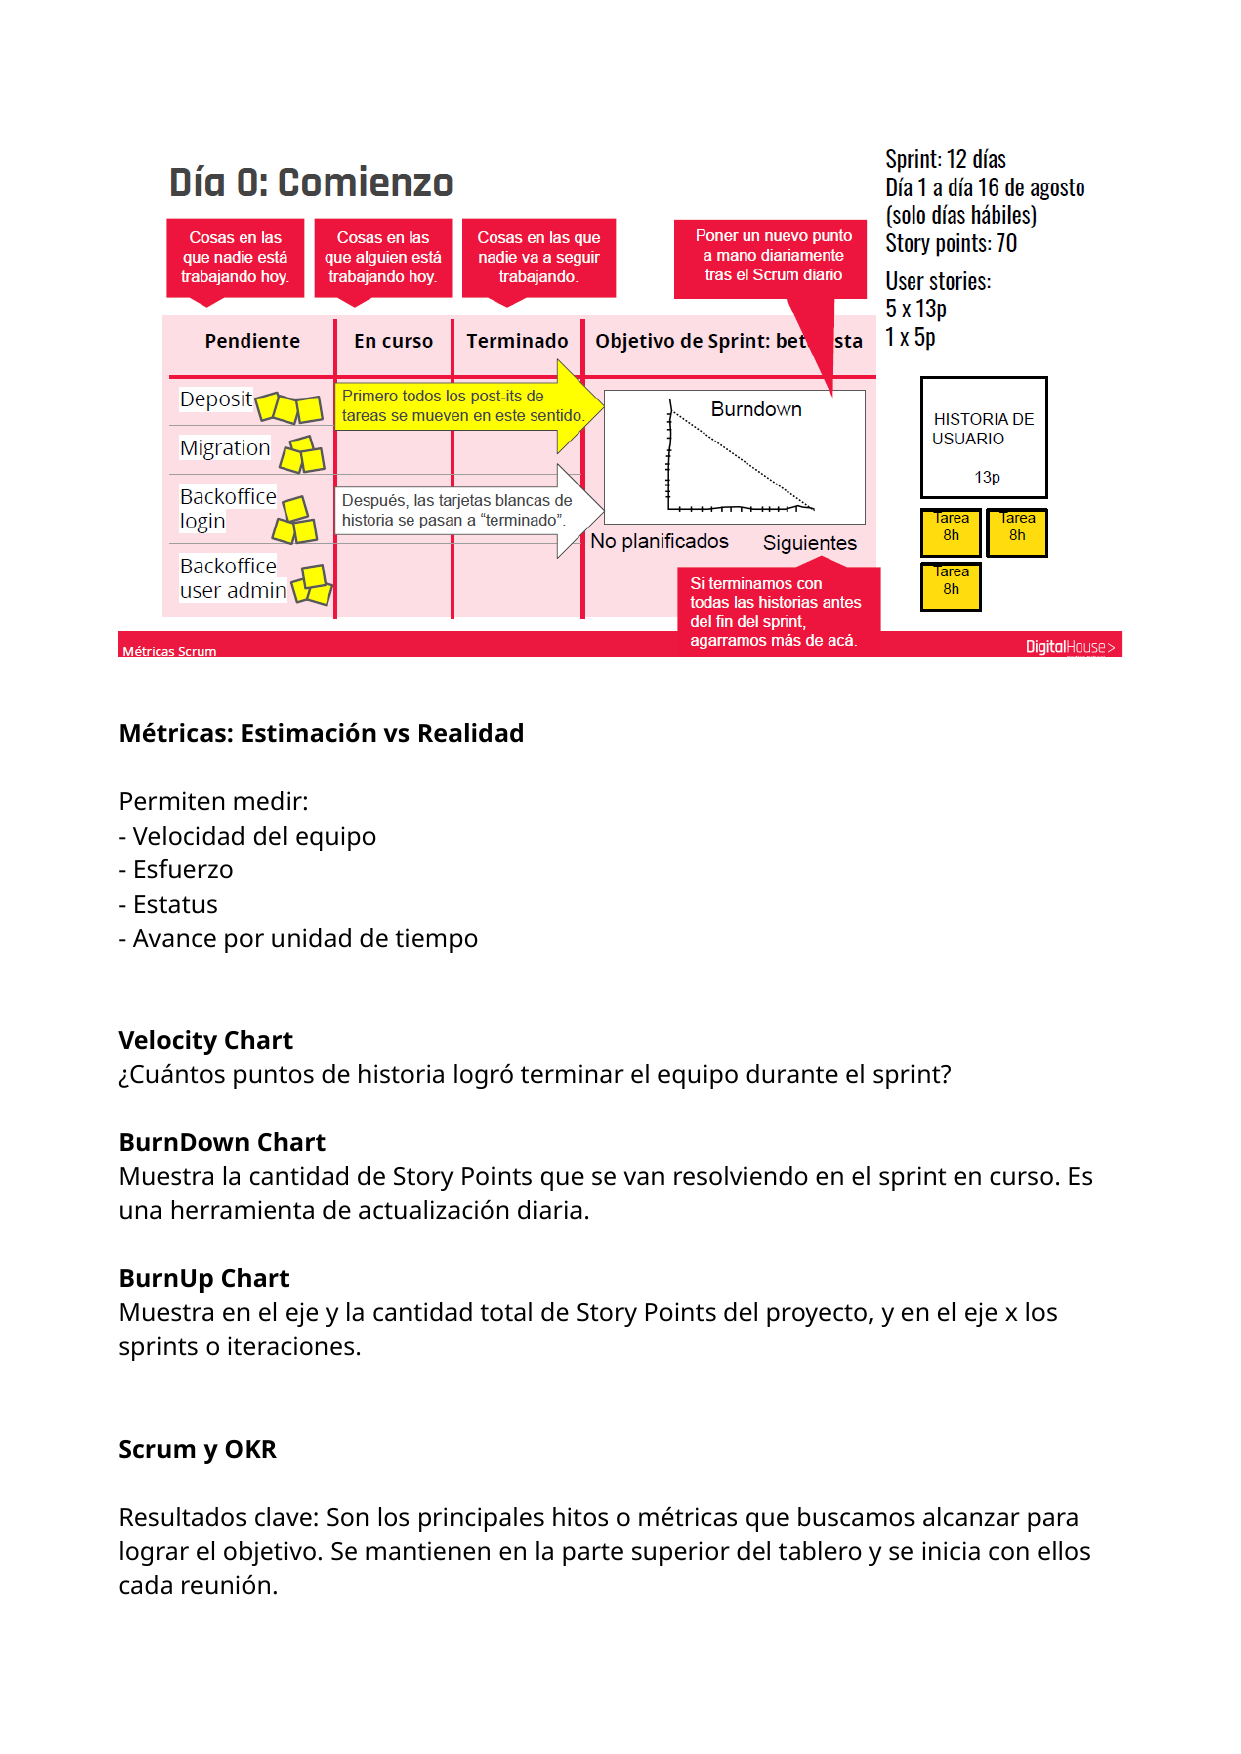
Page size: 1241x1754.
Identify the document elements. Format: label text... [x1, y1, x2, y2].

text - Avance por unidad de tiempo [118, 920, 1122, 954]
text Scrum y OKR [118, 1431, 1122, 1465]
text - Estatus [118, 886, 1122, 920]
text Muestra la cantidad de Story Points que se van resolviendo en el sprint en curso. Es una herramienta de actualización diaria. [118, 1159, 1122, 1227]
text Resultados clave: Son los principales hitos o métricas que buscamos alcanzar para lograr el objetivo. Se mantienen en la parte superior del tablero y se inicia con ellos cada reunión. [118, 1499, 1122, 1602]
text [118, 118, 1122, 141]
text Velocity Chart [118, 1022, 1122, 1057]
text BurnUp Chart [118, 1261, 1122, 1295]
text - Esfuerzo [118, 852, 1122, 886]
text BurnDown Chart [118, 1125, 1122, 1159]
text ¿Cuántos puntos de historia logró terminar el equipo durante el sprint? [118, 1057, 1122, 1091]
text Permiten medir: [118, 784, 1122, 818]
text - Velocidad del equipo [118, 818, 1122, 852]
text Muestra en el eje y la cantidad total de Story Points del proyecto, y en el eje x los sprints o iteraciones. [118, 1295, 1122, 1363]
picture [118, 141, 1123, 657]
text Métricas: Estimación vs Realidad [118, 657, 1122, 750]
